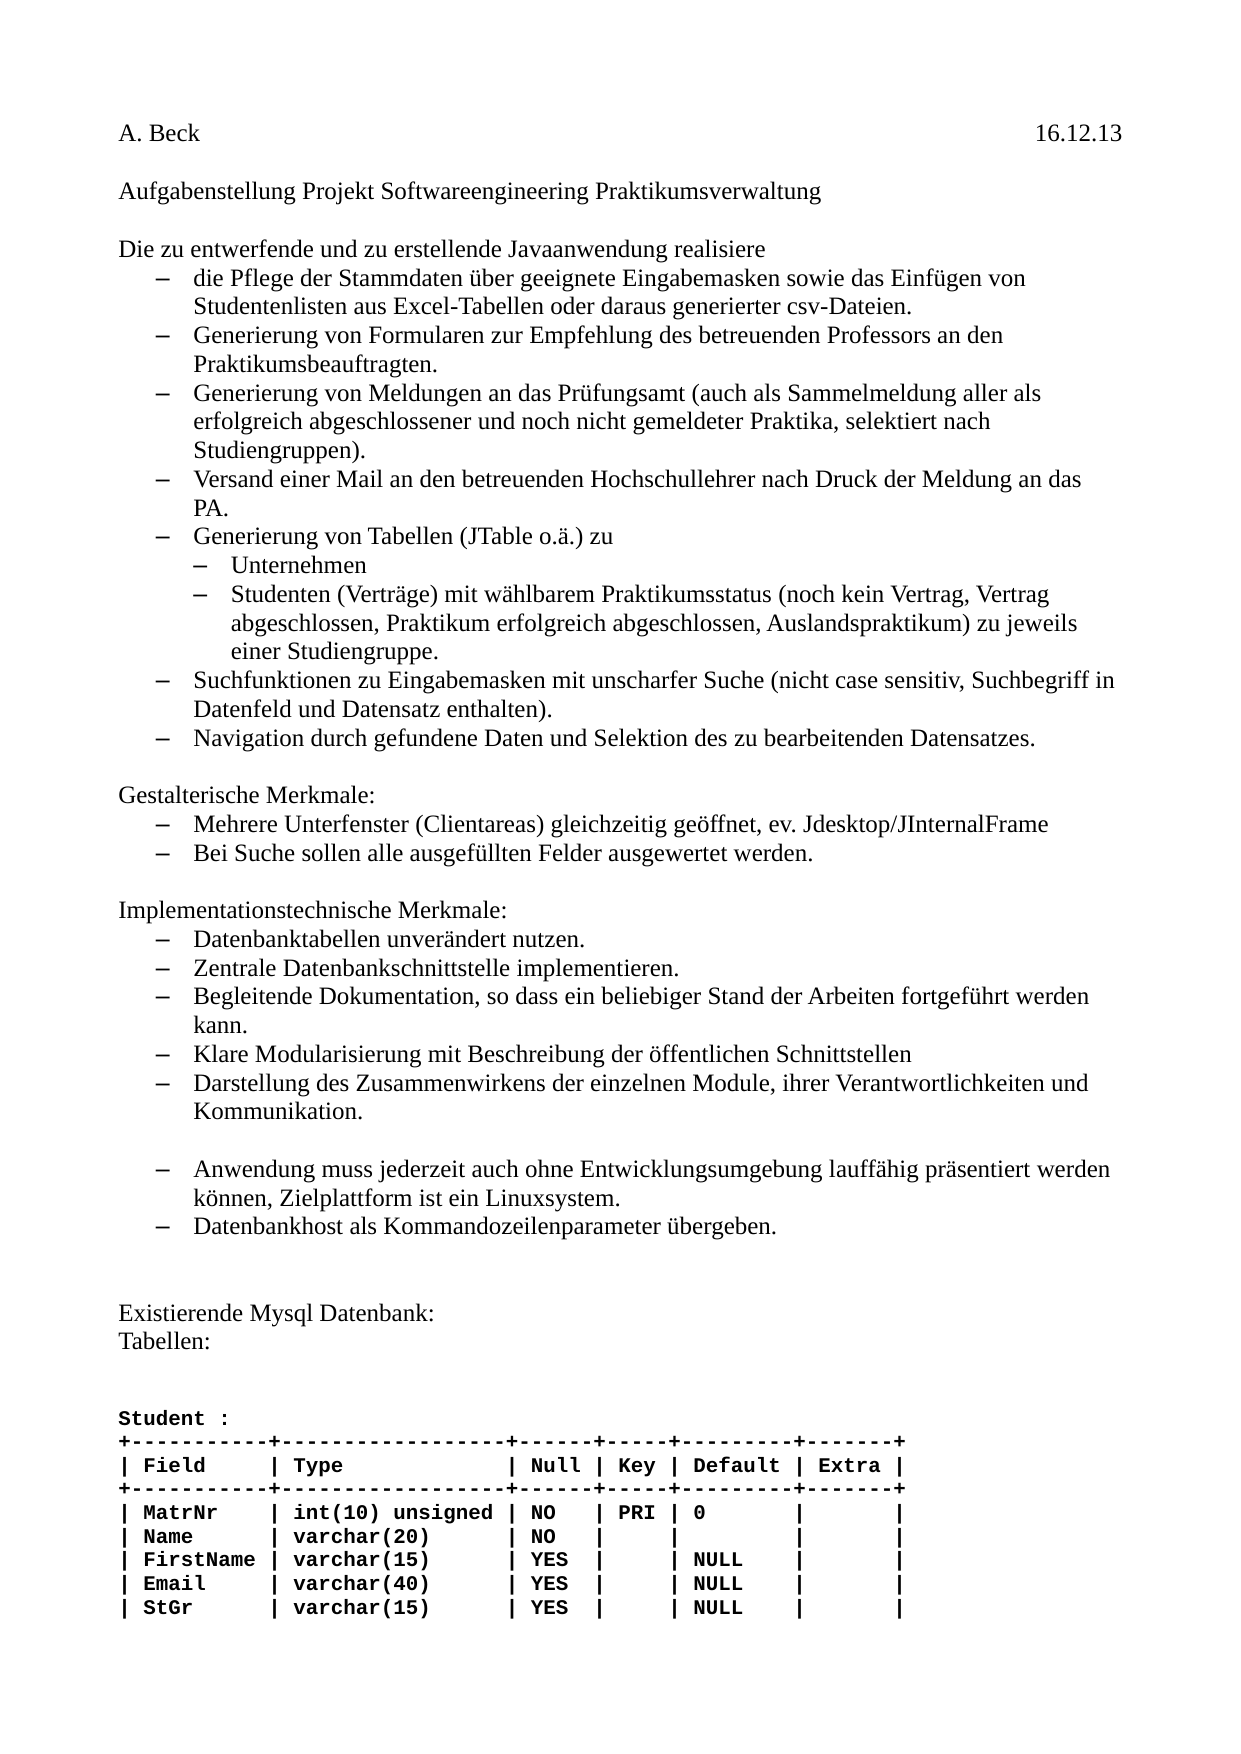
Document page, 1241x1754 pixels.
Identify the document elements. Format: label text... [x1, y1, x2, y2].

list Generierung von Tabellen (JTable o.ä.) zu [156, 521, 1122, 550]
list Anwendung muss jederzeit auch ohne Entwicklungsumgebung lauffähig präsentiert werden können, Zielplattform ist ein Linuxsystem. [156, 1154, 1122, 1211]
text | StGr | varchar(15) | YES | | NULL | | [118, 1597, 1122, 1620]
text Die zu entwerfende und zu erstellende Javaanwendung realisiere [118, 234, 1122, 263]
list Navigation durch gefundene Daten und Selektion des zu bearbeitenden Datensatzes. [156, 723, 1122, 751]
list Generierung von Formularen zur Empfehlung des betreuenden Professors an den Praktikumsbeauftragten. [156, 320, 1122, 378]
list Datenbankhost als Kommandozeilenparameter übergeben. [156, 1211, 1122, 1240]
list Begleitende Dokumentation, so dass ein beliebiger Stand der Arbeiten fortgeführt werden kann. [156, 981, 1122, 1039]
text Tabellen: [118, 1326, 1122, 1355]
text Gestalterische Merkmale: [118, 780, 1122, 809]
text Implementationstechnische Merkmale: [118, 895, 1122, 924]
list Darstellung des Zusammenwirkens der einzelnen Module, ihrer Verantwortlichkeiten und Kommunikation. [156, 1068, 1122, 1125]
list Mehrere Unterfenster (Clientareas) gleichzeitig geöffnet, ev. Jdesktop/JInternalFrame [156, 809, 1122, 838]
text | MatrNr | int(10) unsigned | NO | PRI | 0 | | [118, 1502, 1122, 1526]
text | FirstName | varchar(15) | YES | | NULL | | [118, 1549, 1122, 1573]
text | Name | varchar(20) | NO | | | | [118, 1526, 1122, 1549]
text | Field | Type | Null | Key | Default | Extra | [118, 1455, 1122, 1478]
list Unternehmen [193, 550, 1122, 579]
list Klare Modularisierung mit Beschreibung der öffentlichen Schnittstellen [156, 1039, 1122, 1068]
list Generierung von Meldungen an das Prüfungsamt (auch als Sammelmeldung aller als erfolgreich abgeschlossener und noch nicht gemeldeter Praktika, selektiert nach Studiengruppen). [156, 378, 1122, 464]
text Existierende Mysql Datenbank: [118, 1298, 1122, 1326]
list Versand einer Mail an den betreuenden Hochschullehrer nach Druck der Meldung an das PA. [156, 464, 1122, 521]
text Student : [118, 1407, 1122, 1431]
text +-----------+------------------+------+-----+---------+-------+ [118, 1478, 1122, 1502]
list Studenten (Verträge) mit wählbarem Praktikumsstatus (noch kein Vertrag, Vertrag abgeschlossen, Praktikum erfolgreich abgeschlossen, Auslandspraktikum) zu jeweils einer Studiengruppe. [193, 579, 1122, 665]
text | Email | varchar(40) | YES | | NULL | | [118, 1573, 1122, 1597]
list Bei Suche sollen alle ausgefüllten Felder ausgewertet werden. [156, 838, 1122, 866]
text +-----------+------------------+------+-----+---------+-------+ [118, 1431, 1122, 1455]
list Suchfunktionen zu Eingabemasken mit unscharfer Suche (nicht case sensitiv, Suchbegriff in Datenfeld und Datensatz enthalten). [156, 665, 1122, 723]
text Aufgabenstellung Projekt Softwareengineering Praktikumsverwaltung [118, 176, 1122, 205]
list Datenbanktabellen unverändert nutzen. [156, 924, 1122, 953]
list Zentrale Datenbankschnittstelle implementieren. [156, 953, 1122, 981]
list die Pflege der Stammdaten über geeignete Eingabemasken sowie das Einfügen von Studentenlisten aus Excel-Tabellen oder daraus generierter csv-Dateien. [156, 263, 1122, 320]
